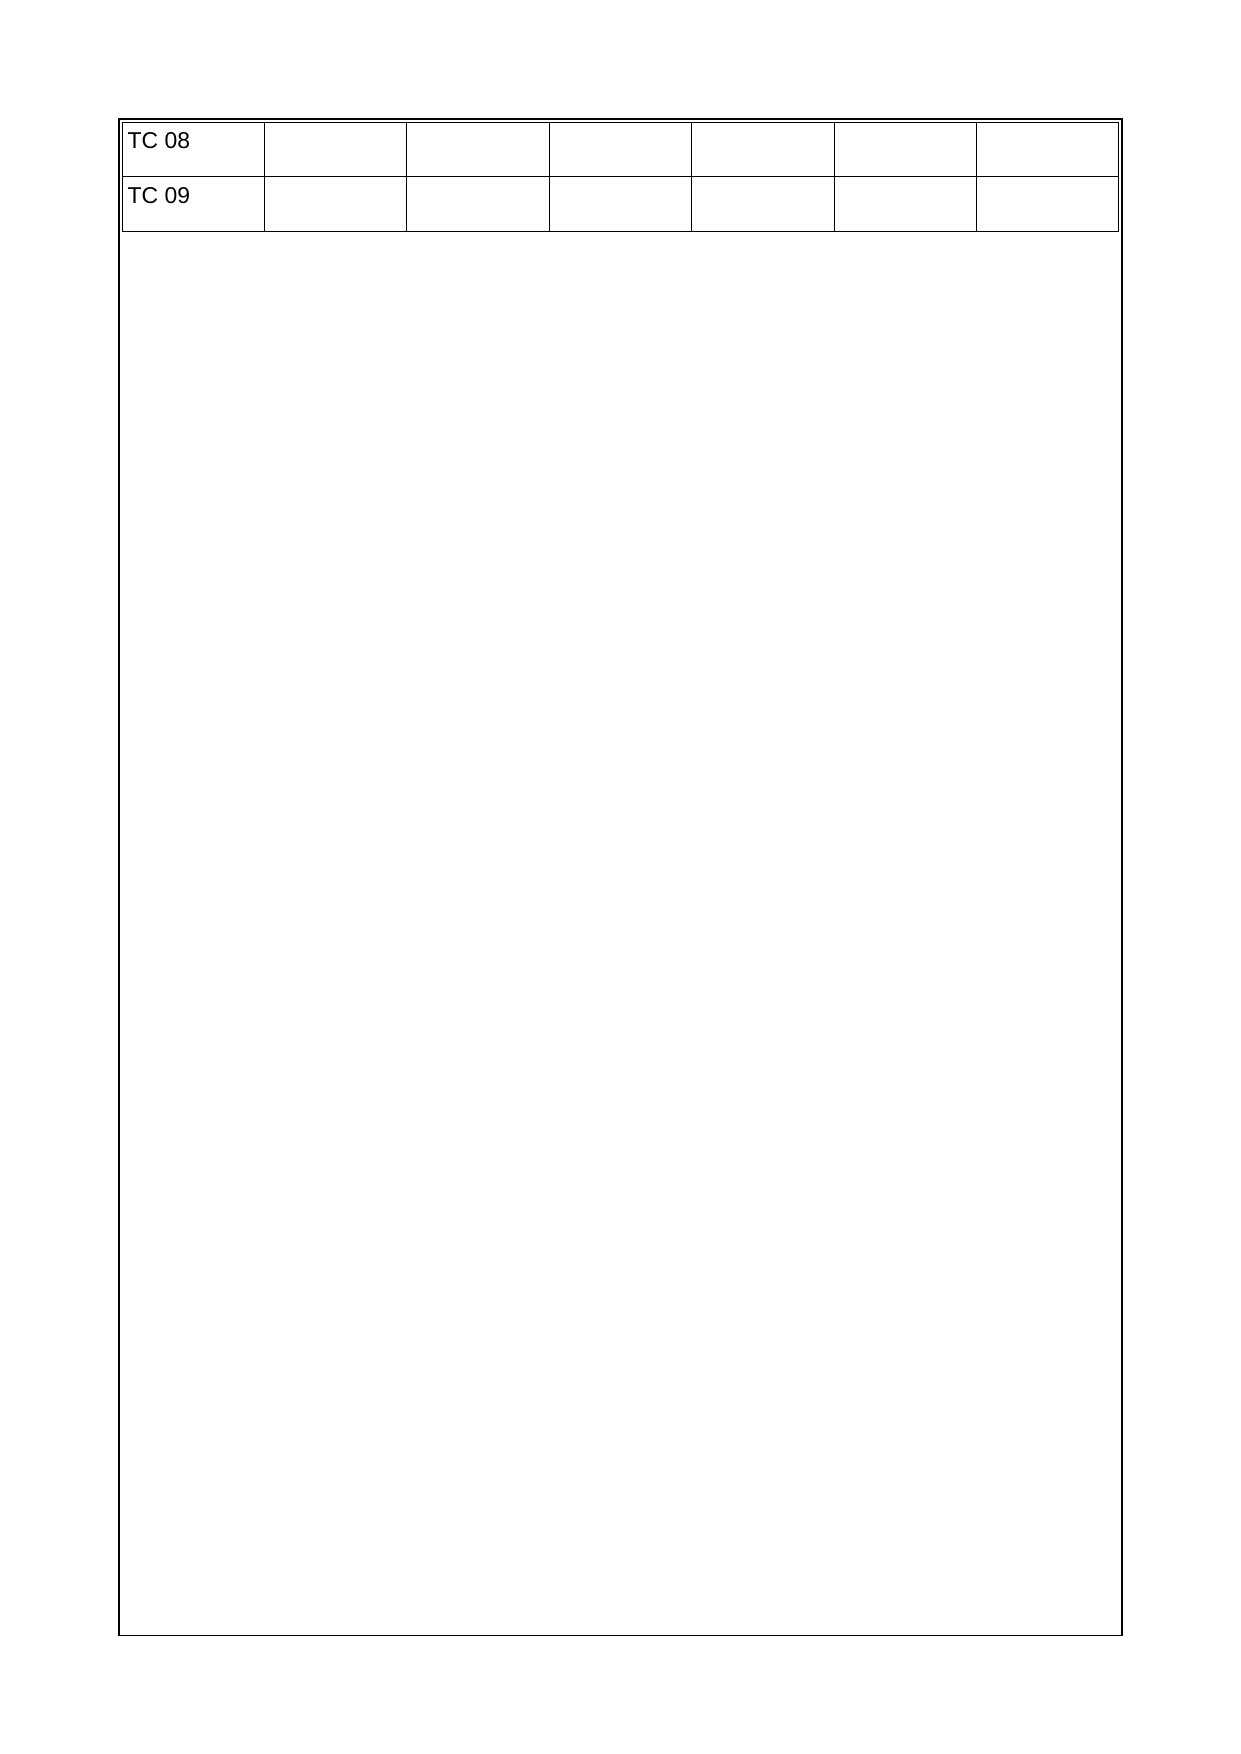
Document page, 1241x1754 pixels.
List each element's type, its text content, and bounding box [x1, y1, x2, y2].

table_cell TC 09 [123, 177, 264, 231]
table_cell [407, 177, 549, 231]
table_cell [835, 177, 976, 231]
table_cell [692, 177, 834, 231]
table_cell TC 08 [123, 123, 264, 176]
table_cell [550, 177, 691, 231]
table_cell [407, 123, 549, 176]
table_cell [692, 123, 834, 176]
table_cell [835, 123, 976, 176]
table_cell [265, 177, 406, 231]
table_cell [265, 123, 406, 176]
table_cell [550, 123, 691, 176]
table_cell [977, 123, 1118, 176]
table_cell [977, 177, 1118, 231]
